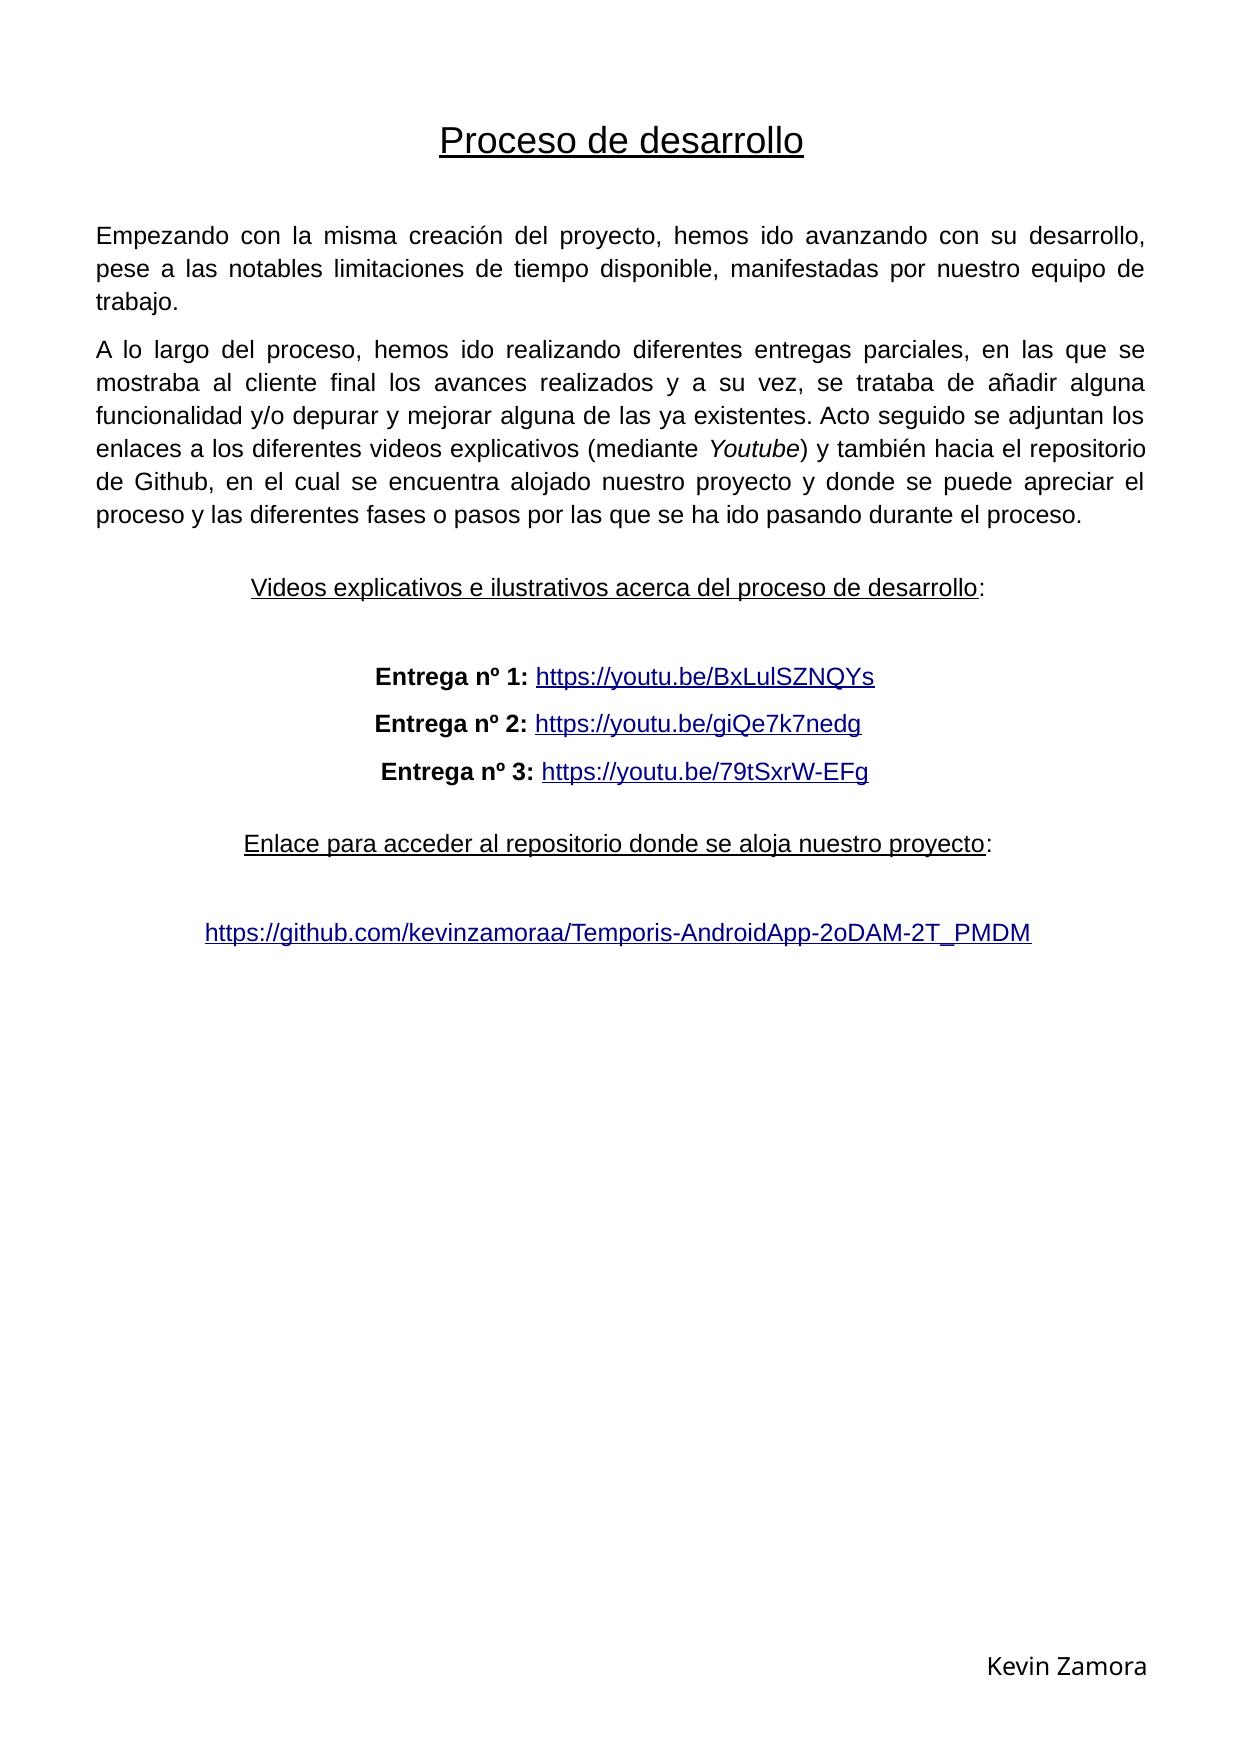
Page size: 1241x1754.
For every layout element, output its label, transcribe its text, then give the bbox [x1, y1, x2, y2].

text Entrega nº 2: https://youtu.be/giQe7k7nedg [96, 709, 1147, 738]
subtitle Enlace para acceder al repositorio donde se aloja nuestro proyecto: [96, 829, 1147, 858]
text Entrega nº 1: https://youtu.be/BxLulSZNQYs [96, 662, 1147, 690]
text A lo largo del proceso, hemos ido realizando diferentes entregas parciales, en las que se mostraba al cliente final los avances realizados y a su vez, se trataba de añadir alguna funcionalidad y/o depurar y mejorar alguna de las ya existentes. Acto seguido se adjuntan los enlaces a los diferentes videos explicativos (mediante Youtube) y también hacia el repositorio de Github, en el cual se encuentra alojado nuestro proyecto y donde se puede apreciar el proceso y las diferentes fases o pasos por las que se ha ido pasando durante el proceso. [96, 335, 1147, 529]
text https://github.com/kevinzamoraa/Temporis-AndroidApp-2oDAM-2T_PMDM [96, 918, 1147, 947]
subtitle Proceso de desarrollo [96, 118, 1147, 161]
subtitle Videos explicativos e ilustrativos acerca del proceso de desarrollo: [96, 573, 1147, 601]
text Empezando con la misma creación del proyecto, hemos ido avanzando con su desarrollo, pese a las notables limitaciones de tiempo disponible, manifestadas por nuestro equipo de trabajo. [96, 221, 1147, 316]
text Entrega nº 3: https://youtu.be/79tSxrW-EFg [96, 757, 1147, 786]
